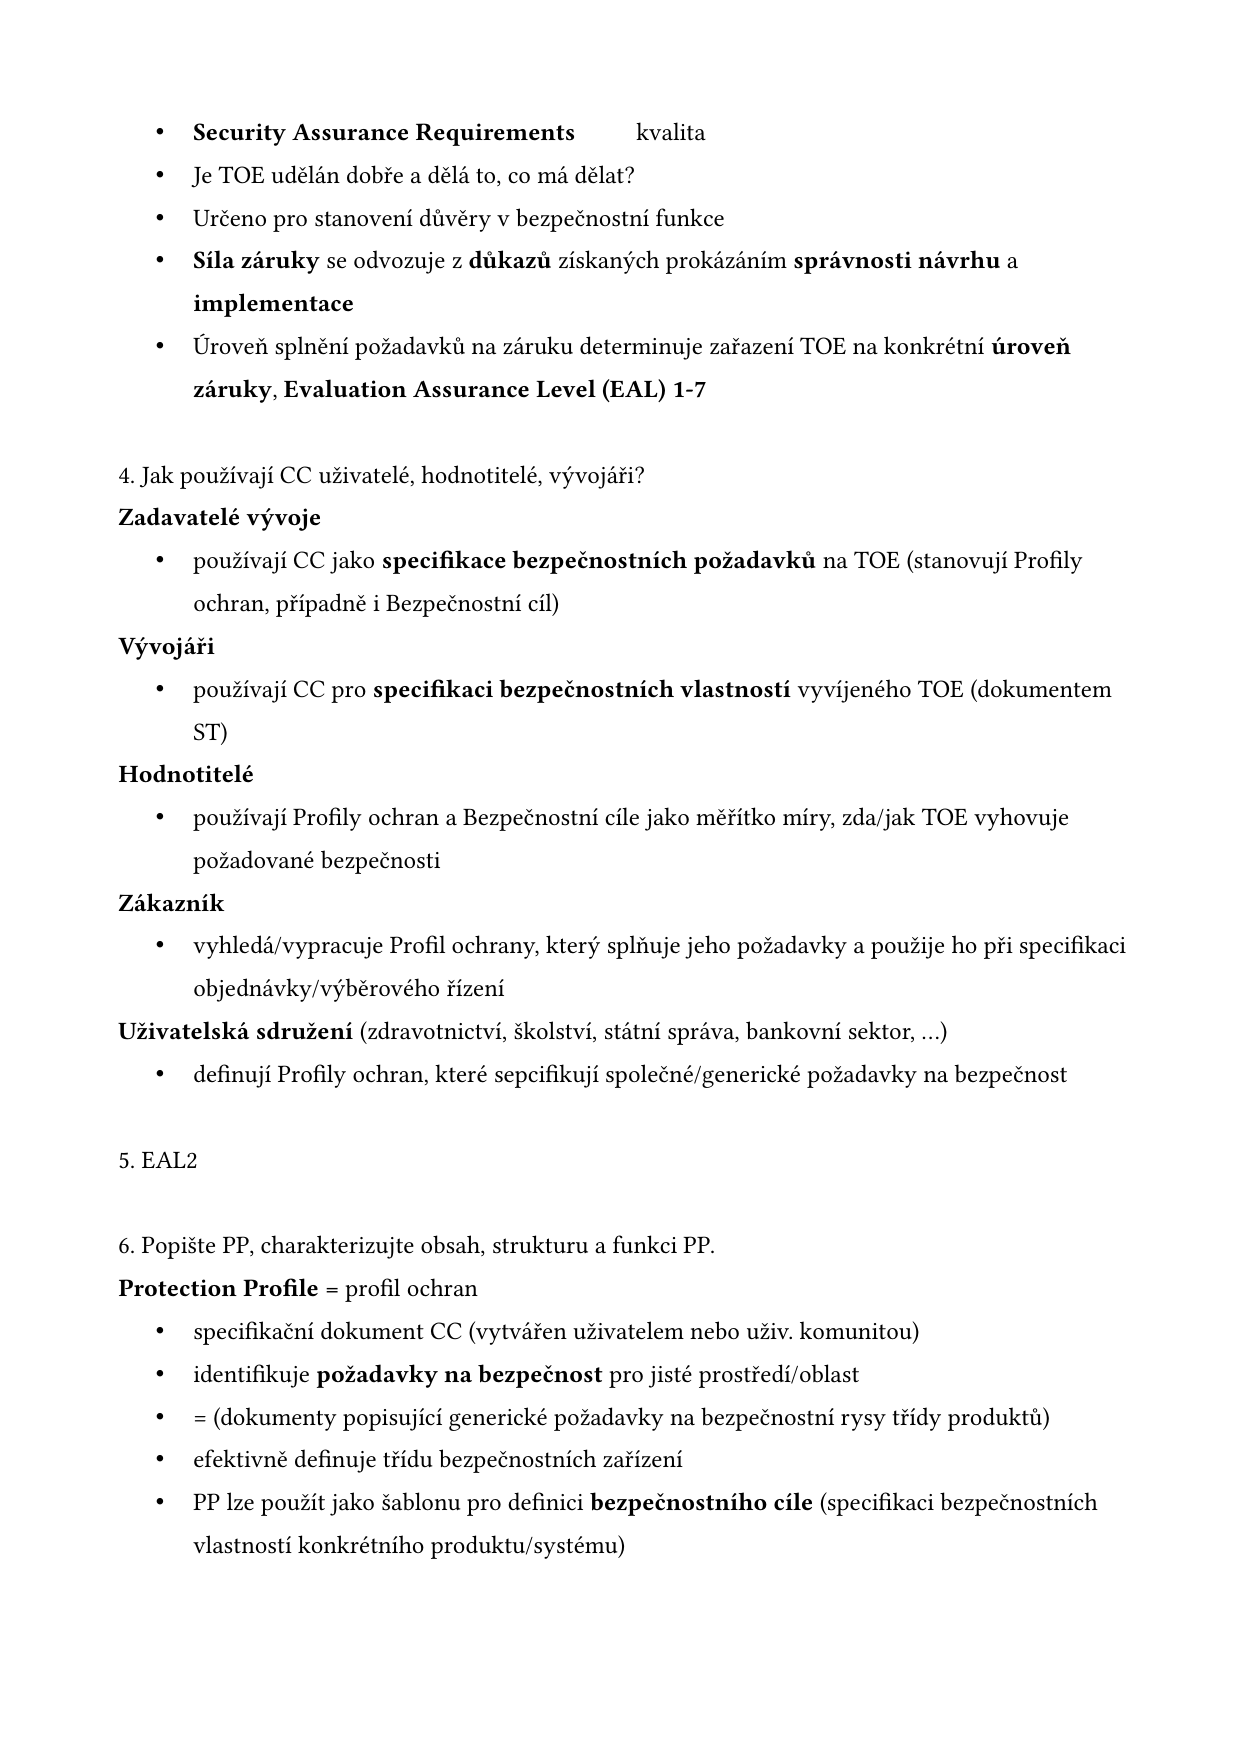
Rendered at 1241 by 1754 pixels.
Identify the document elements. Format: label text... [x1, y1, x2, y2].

list Určeno pro stanovení důvěry v bezpečnostní funkce [156, 204, 1139, 232]
list specifikační dokument CC (vytvářen uživatelem nebo uživ. komunitou) [156, 1317, 1139, 1345]
text Zadavatelé vývoje [118, 503, 1139, 532]
text 6. Popište PP, charakterizujte obsah, strukturu a funkci PP. [118, 1231, 1139, 1260]
list Úroveň splnění požadavků na záruku determinuje zařazení TOE na konkrétní úroveň záruky, Evaluation Assurance Level (EAL) 1-7 [156, 332, 1139, 403]
list vyhledá/vypracuje Profil ochrany, který splňuje jeho požadavky a použije ho při specifikaci objednávky/výběrového řízení [156, 932, 1139, 1003]
text 4. Jak používají CC uživatelé, hodnotitelé, vývojáři? [118, 461, 1139, 489]
list používají CC pro specifikaci bezpečnostních vlastností vyvíjeného TOE (dokumentem ST) [156, 675, 1139, 746]
list Síla záruky se odvozuje z důkazů získaných prokázáním správnosti návrhu a implementace [156, 247, 1139, 318]
list = (dokumenty popisující generické požadavky na bezpečnostní rysy třídy produktů) [156, 1402, 1139, 1431]
list používají CC jako specifikace bezpečnostních požadavků na TOE (stanovují Profily ochran, případně i Bezpečnostní cíl) [156, 546, 1139, 618]
list definují Profily ochran, které sepcifikují společné/generické požadavky na bezpečnost [156, 1060, 1139, 1088]
list Je TOE udělán dobře a dělá to, co má dělat? [156, 161, 1139, 189]
list používají Profily ochran a Bezpečnostní cíle jako měřítko míry, zda/jak TOE vyhovuje požadované bezpečnosti [156, 803, 1139, 874]
text Uživatelská sdružení (zdravotnictví, školství, státní správa, bankovní sektor, ...) [118, 1017, 1139, 1046]
list efektivně definuje třídu bezpečnostních zařízení [156, 1445, 1139, 1474]
list identifikuje požadavky na bezpečnost pro jisté prostředí/oblast [156, 1360, 1139, 1388]
list Security Assurance Requirements kvalita [156, 118, 1139, 147]
text Hodnotitelé [118, 760, 1139, 789]
list PP lze použít jako šablonu pro definici bezpečnostního cíle (specifikaci bezpečnostních vlastností konkrétního produktu/systému) [156, 1488, 1139, 1559]
text Protection Profile = profil ochran [118, 1274, 1139, 1303]
text Vývojáři [118, 632, 1139, 660]
text Zákazník [118, 889, 1139, 917]
text 5. EAL2 [118, 1146, 1139, 1174]
